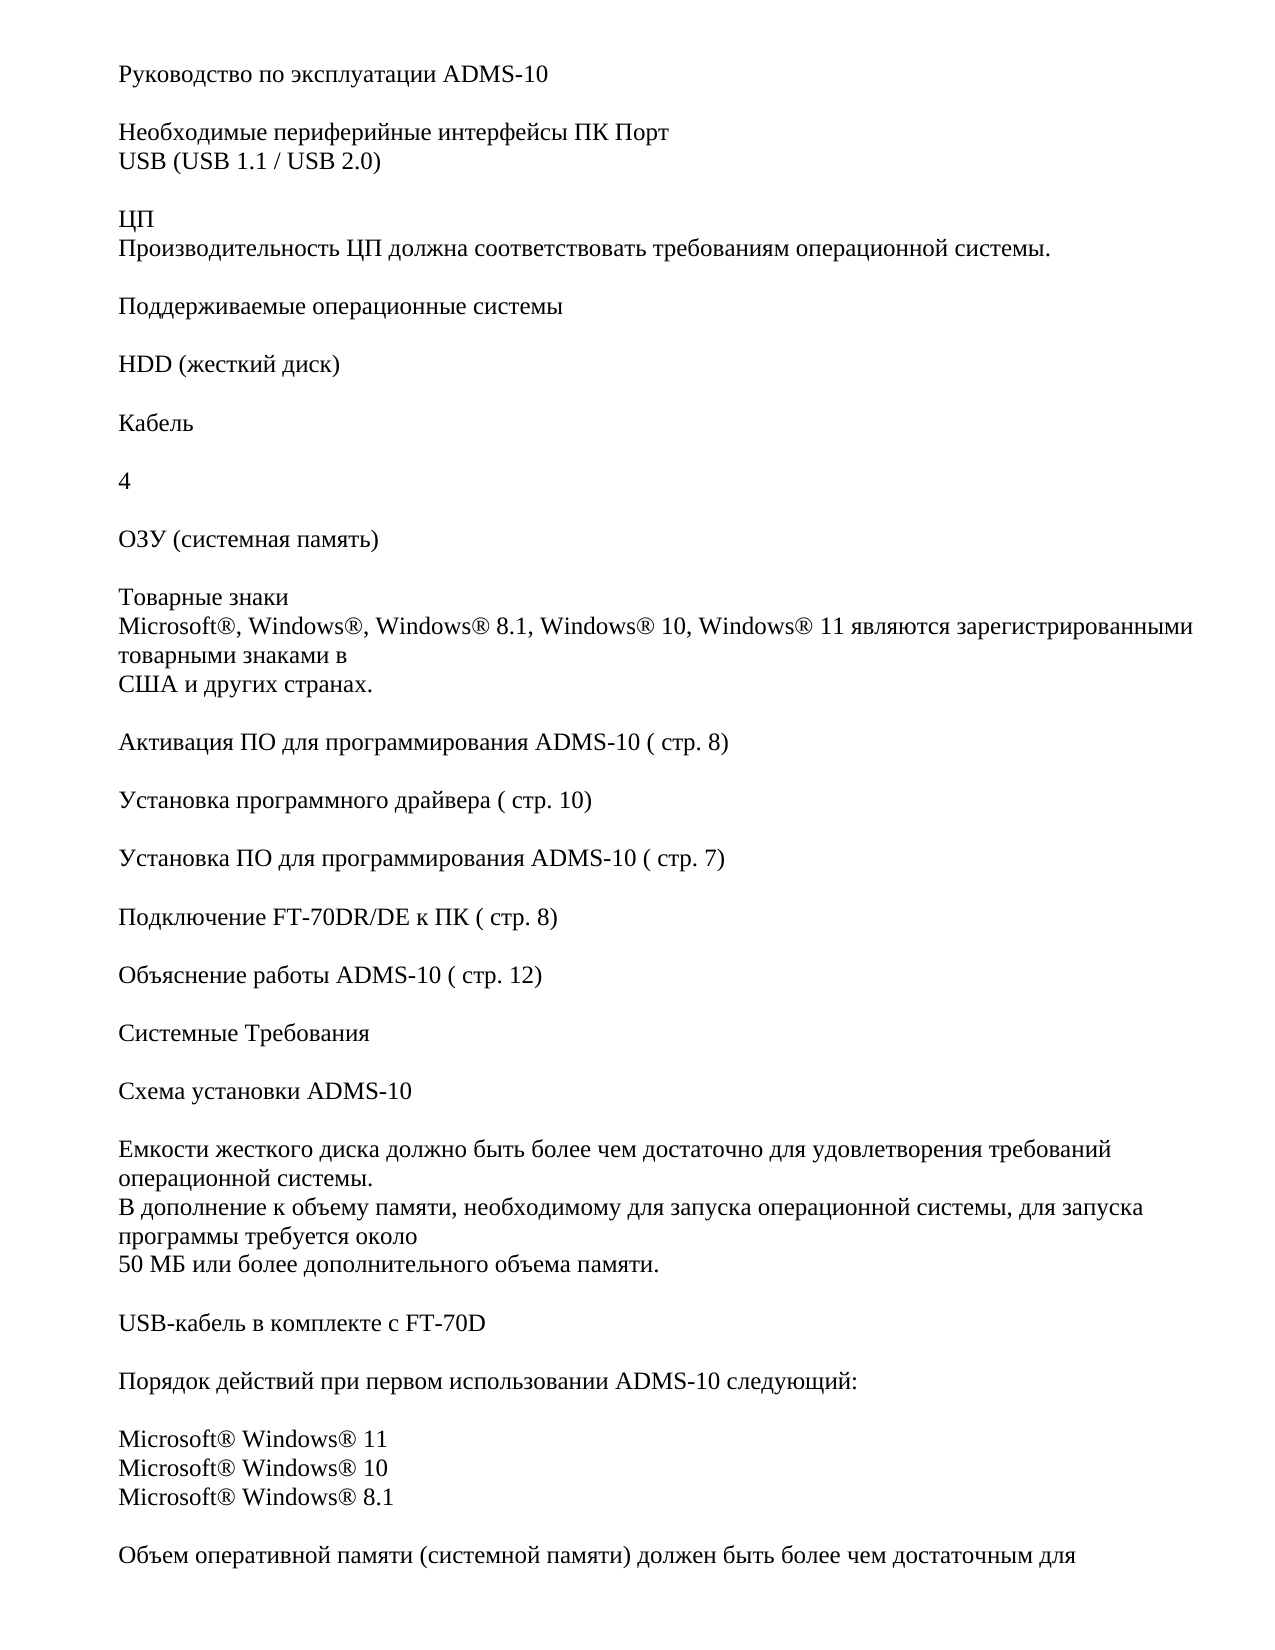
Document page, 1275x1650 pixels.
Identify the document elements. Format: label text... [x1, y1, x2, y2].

text Товарные знаки Microsoft®, Windows®, Windows® 8.1, Windows® 10, Windows® 11 являются зарегистрированными товарными знаками в США и других странах. [118, 582, 1216, 697]
text 4 [118, 466, 1216, 495]
text Microsoft® Windows® 11 Microsoft® Windows® 10 Microsoft® Windows® 8.1 [118, 1424, 1216, 1510]
text HDD (жесткий диск) [118, 349, 1216, 378]
text Системные Требования [118, 1018, 1216, 1047]
text Объяснение работы ADMS-10 ( стр. 12) [118, 960, 1216, 988]
text ОЗУ (системная память) [118, 524, 1216, 553]
text USB-кабель в комплекте с FT-70D [118, 1308, 1216, 1336]
text Поддерживаемые операционные системы [118, 291, 1216, 320]
text Руководство по эксплуатации ADMS-10 [118, 59, 1216, 88]
text Активация ПО для программирования ADMS-10 ( стр. 8) [118, 727, 1216, 756]
text Кабель [118, 408, 1216, 436]
text Установка программного драйвера ( стр. 10) [118, 785, 1216, 814]
text ЦП Производительность ЦП должна соответствовать требованиям операционной системы. [118, 204, 1216, 262]
text Порядок действий при первом использовании ADMS-10 следующий: [118, 1366, 1216, 1395]
text Емкости жесткого диска должно быть более чем достаточно для удовлетворения требований операционной системы. В дополнение к объему памяти, необходимому для запуска операционной системы, для запуска программы требуется около 50 МБ или более дополнительного объема памяти. [118, 1134, 1216, 1278]
text Схема установки ADMS-10 [118, 1076, 1216, 1105]
text Подключение FT-70DR/DE к ПК ( стр. 8) [118, 902, 1216, 930]
text Объем оперативной памяти (системной памяти) должен быть более чем достаточным для [118, 1540, 1216, 1569]
text Установка ПО для программирования ADMS-10 ( стр. 7) [118, 843, 1216, 872]
text Необходимые периферийные интерфейсы ПК Порт USB (USB 1.1 / USB 2.0) [118, 117, 1216, 175]
